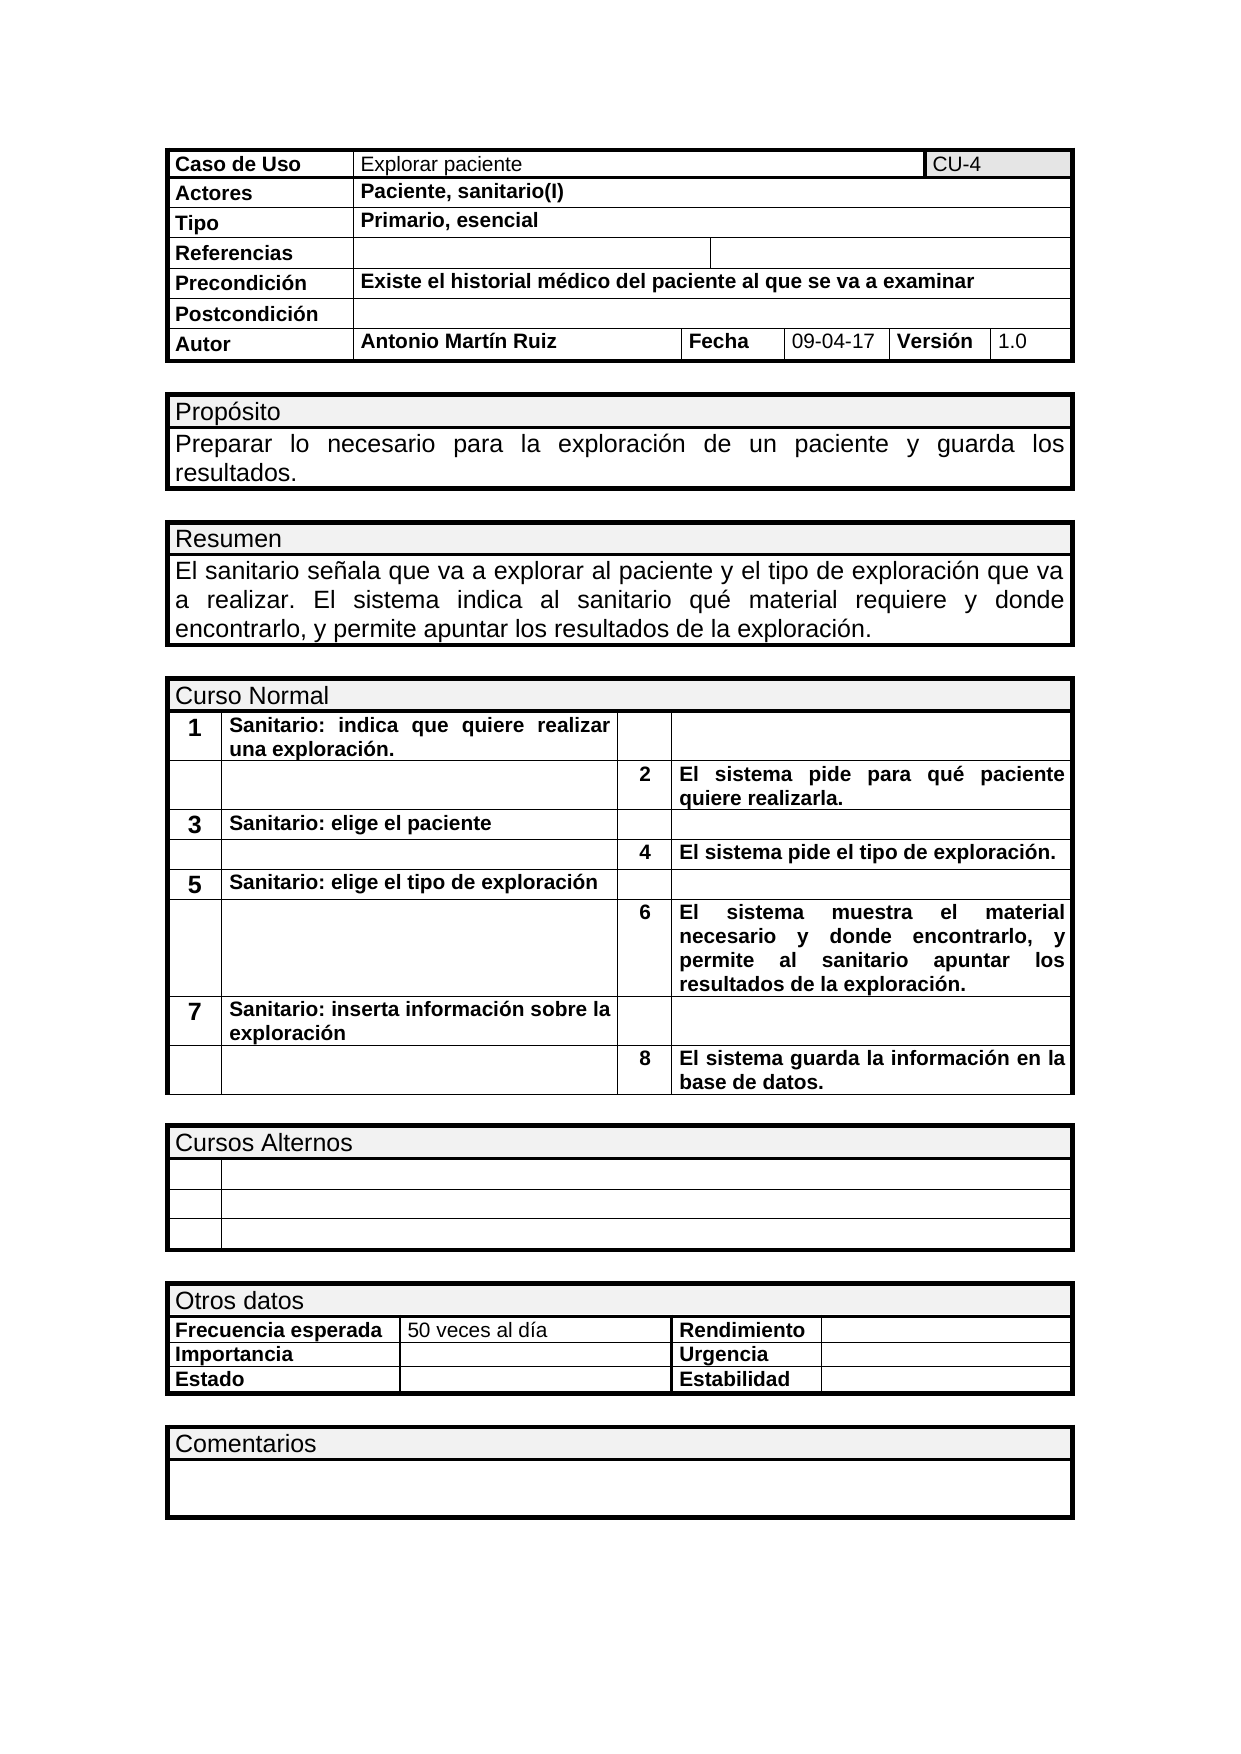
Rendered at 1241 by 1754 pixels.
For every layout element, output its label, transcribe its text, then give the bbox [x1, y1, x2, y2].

table_cell Antonio Martín Ruiz [354, 329, 681, 359]
table_cell 5 [170, 870, 221, 899]
table_cell 4 [618, 840, 671, 869]
table_cell 2 [618, 761, 671, 809]
table_cell [170, 1461, 1070, 1515]
table_cell El sistema guarda la información en la base de datos. [672, 1046, 1070, 1093]
table_cell 3 [170, 810, 221, 839]
table_cell Estado [170, 1367, 399, 1391]
table_cell [672, 713, 1070, 760]
table_cell [354, 299, 1070, 328]
table_cell [222, 1160, 1070, 1189]
table_header Comentarios [170, 1429, 1070, 1458]
table_cell Preparar lo necesario para la exploración de un paciente y guarda los resultados. [170, 429, 1070, 486]
table_header Resumen [170, 525, 1070, 553]
table_cell [222, 1190, 1070, 1218]
table_cell [354, 238, 710, 267]
table_header Propósito [170, 397, 1070, 426]
table_cell Autor [170, 329, 353, 359]
table_cell 7 [170, 997, 221, 1044]
table_cell 50 veces al día [401, 1318, 670, 1342]
table_cell [672, 810, 1070, 839]
table_cell [822, 1318, 1070, 1342]
table_cell [222, 761, 617, 809]
table_cell El sistema pide el tipo de exploración. [672, 840, 1070, 869]
table_cell [822, 1367, 1070, 1391]
table_cell [401, 1343, 670, 1366]
table_cell 6 [618, 900, 671, 996]
table_header Explorar paciente [354, 152, 923, 176]
table_cell [618, 870, 671, 899]
table_cell Paciente, sanitario(I) [354, 179, 1070, 207]
table_cell Precondición [170, 269, 353, 298]
table_header Curso Normal [170, 681, 1070, 709]
table_cell [222, 1046, 617, 1093]
table_cell [618, 810, 671, 839]
table_cell [170, 1046, 221, 1093]
table_cell [170, 1219, 221, 1248]
table_cell [222, 840, 617, 869]
table_cell 09-04-17 [785, 329, 889, 359]
table_cell Estabilidad [673, 1367, 821, 1391]
table_cell Actores [170, 179, 353, 207]
table_cell [170, 1160, 221, 1189]
table_cell El sistema muestra el material necesario y donde encontrarlo, y permite al sanitario apuntar los resultados de la exploración. [672, 900, 1070, 996]
table_cell El sanitario señala que va a explorar al paciente y el tipo de exploración que va a realizar. El sistema indica al sanitario qué material requiere y donde encontrarlo, y permite apuntar los resultados de la exploración. [170, 556, 1070, 642]
table_cell El sistema pide para qué paciente quiere realizarla. [672, 761, 1070, 809]
table_cell Fecha [682, 329, 784, 359]
table_cell Tipo [170, 208, 353, 237]
table_cell Existe el historial médico del paciente al que se va a examinar [354, 269, 1070, 298]
table_cell Referencias [170, 238, 353, 267]
table_cell [618, 997, 671, 1044]
table_header Caso de Uso [170, 152, 353, 176]
table_cell Rendimiento [673, 1318, 821, 1342]
table_cell [222, 900, 617, 996]
table_cell [401, 1367, 670, 1391]
table_cell Sanitario: elige el paciente [222, 810, 617, 839]
table_cell [170, 900, 221, 996]
table_cell [170, 840, 221, 869]
table_cell Urgencia [673, 1343, 821, 1366]
table_cell Primario, esencial [354, 208, 1070, 237]
table_cell [672, 997, 1070, 1044]
table_cell Versión [890, 329, 990, 359]
table_cell 1 [170, 713, 221, 760]
table_cell [672, 870, 1070, 899]
table_header CU-4 [927, 152, 1070, 176]
table_cell Postcondición [170, 299, 353, 328]
table_cell Sanitario: inserta información sobre la exploración [222, 997, 617, 1044]
table_cell 8 [618, 1046, 671, 1093]
table_cell Importancia [170, 1343, 399, 1366]
table_header Otros datos [170, 1286, 1070, 1314]
table_cell Sanitario: elige el tipo de exploración [222, 870, 617, 899]
table_cell Frecuencia esperada [170, 1318, 399, 1342]
table_cell [618, 713, 671, 760]
table_cell Sanitario: indica que quiere realizar una exploración. [222, 713, 617, 760]
table_cell [822, 1343, 1070, 1366]
table_cell [711, 238, 1070, 267]
table_cell [170, 761, 221, 809]
table_cell 1.0 [991, 329, 1070, 359]
table_header Cursos Alternos [170, 1128, 1070, 1157]
table_cell [170, 1190, 221, 1218]
table_cell [222, 1219, 1070, 1248]
